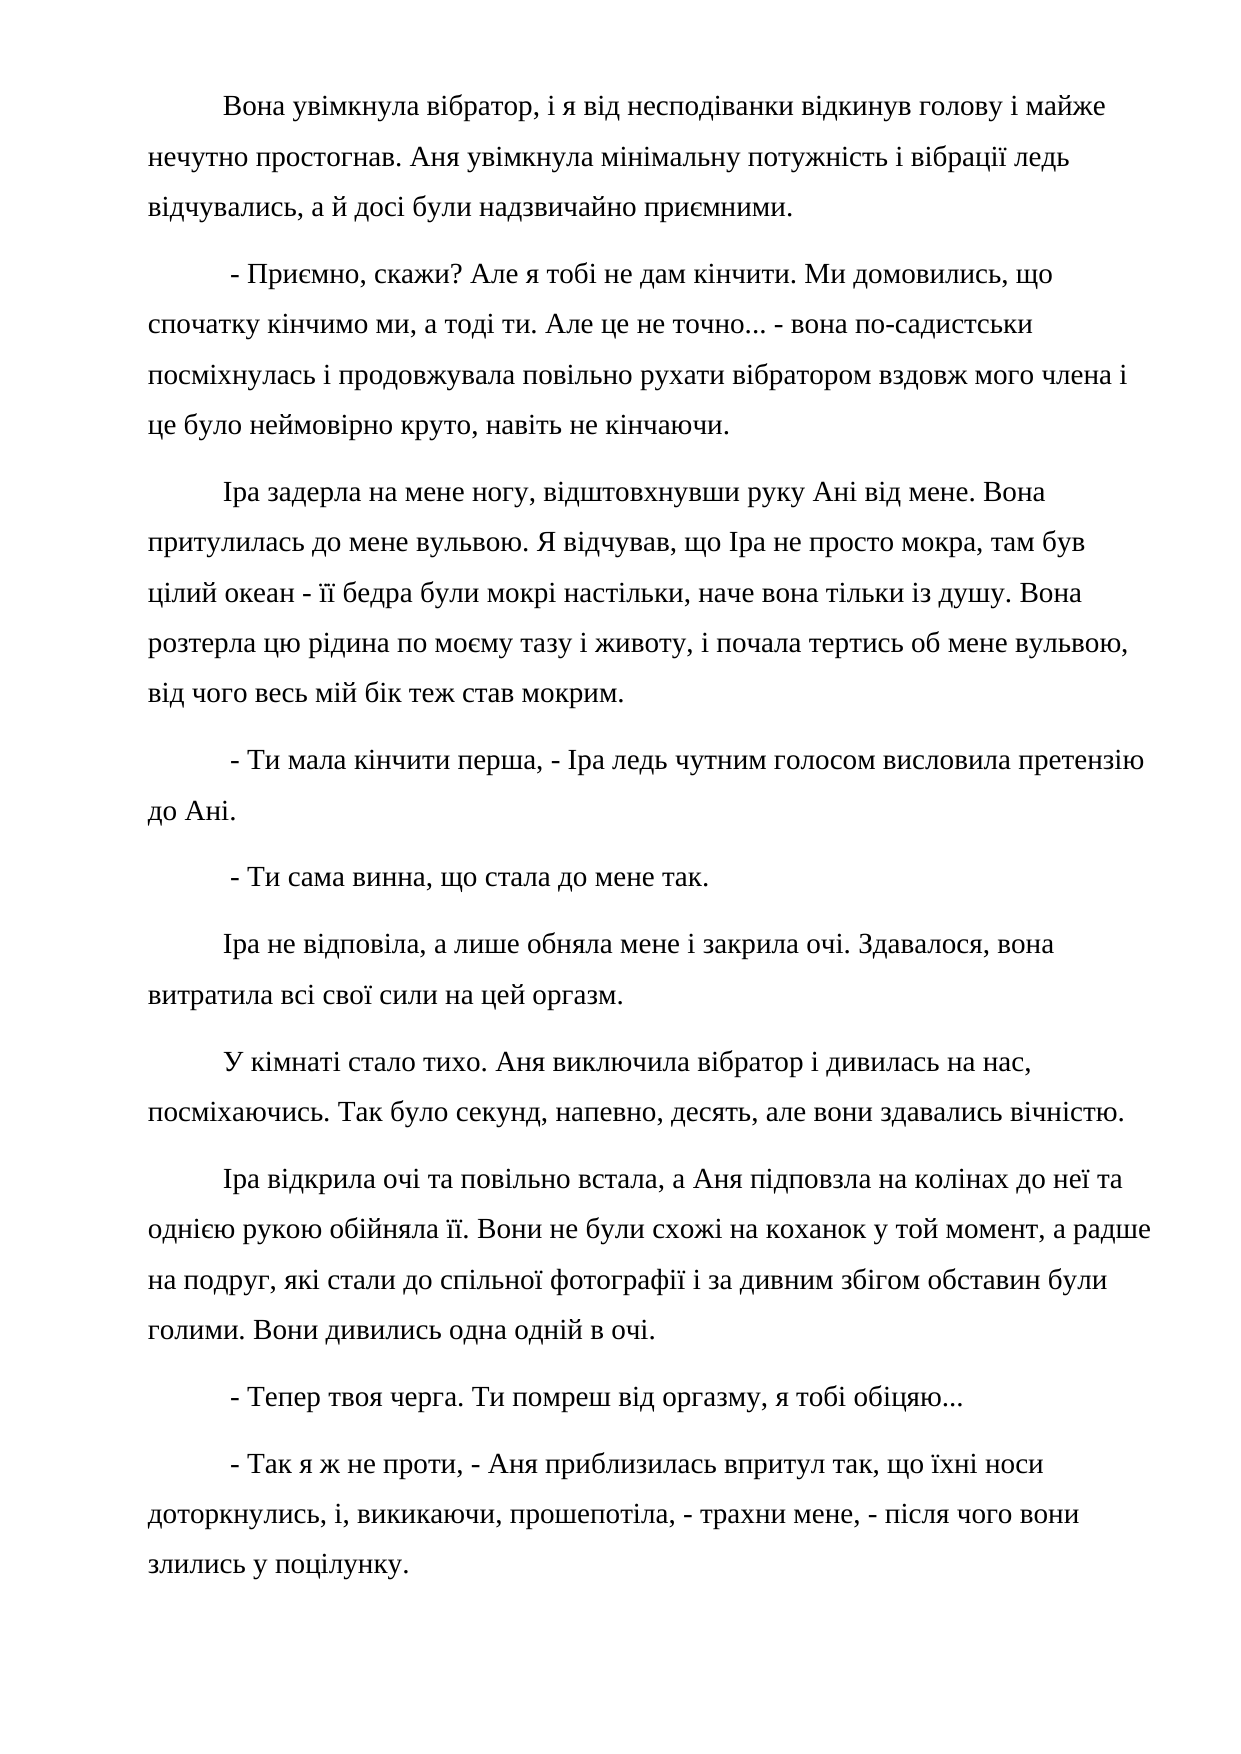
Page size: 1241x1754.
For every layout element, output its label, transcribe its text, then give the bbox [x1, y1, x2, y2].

text - Тепер твоя черга. Ти помреш від оргазму, я тобі обіцяю... [148, 1379, 1152, 1413]
text - Приємно, скажи? Але я тобі не дам кінчити. Ми домовились, що спочатку кінчимо ми, а тоді ти. Але це не точно... - вона по-садистськи посміхнулась і продовжувала повільно рухати вібратором вздовж мого члена і це було неймовірно круто, навіть не кінчаючи. [148, 256, 1152, 441]
text Іра не відповіла, а лише обняла мене і закрила очі. Здавалося, вона витратила всі свої сили на цей оргазм. [148, 927, 1152, 1010]
text У кімнаті стало тихо. Аня виключила вібратор і дивилась на нас, посміхаючись. Так було секунд, напевно, десять, але вони здавались вічністю. [148, 1044, 1152, 1128]
text - Ти мала кінчити перша, - Іра ледь чутним голосом висловила претензію до Ані. [148, 742, 1152, 826]
text Іра задерла на мене ногу, відштовхнувши руку Ані від мене. Вона притулилась до мене вульвою. Я відчував, що Іра не просто мокра, там був цілий океан - її бедра були мокрі настільки, наче вона тільки із душу. Вона розтерла цю рідина по моєму тазу і животу, і почала тертись об мене вульвою, від чого весь мій бік теж став мокрим. [148, 474, 1152, 709]
text - Так я ж не проти, - Аня приблизилась впритул так, що їхні носи доторкнулись, і, викикаючи, прошепотіла, - трахни мене, - після чого вони злились у поцілунку. [148, 1446, 1152, 1580]
text Іра відкрила очі та повільно встала, а Аня підповзла на колінах до неї та однією рукою обійняла її. Вони не були схожі на коханок у той момент, а радше на подруг, які стали до спільної фотографії і за дивним збігом обставин були голими. Вони дивились одна одній в очі. [148, 1161, 1152, 1346]
text Вона увімкнула вібратор, і я від несподіванки відкинув голову і майже нечутно простогнав. Аня увімкнула мінімальну потужність і вібрації ледь відчувались, а й досі були надзвичайно приємними. [148, 88, 1152, 223]
text - Ти сама винна, що стала до мене так. [148, 859, 1152, 893]
